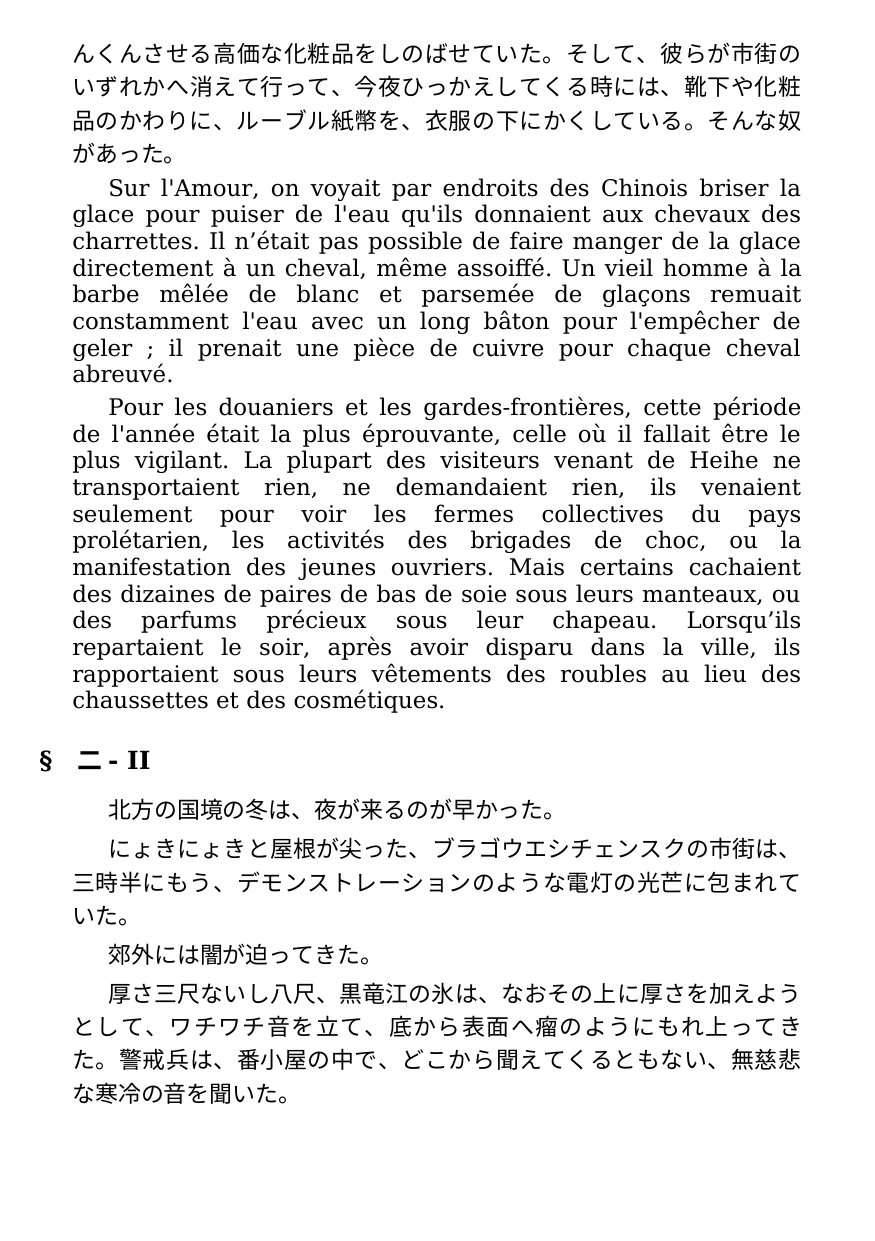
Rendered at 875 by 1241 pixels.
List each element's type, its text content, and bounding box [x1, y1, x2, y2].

text 郊外には闇が迫ってきた。 [72, 937, 802, 970]
text にょきにょきと屋根が尖った、ブラゴウエシチェンスクの市街は、三時半にもう、デモンストレーションのような電灯の光芒に包まれていた。 [72, 831, 802, 931]
text Pour les douaniers et les gardes-frontières, cette période de l'année était la plus éprouvante, celle où il fallait être le plus vigilant. La plupart des visiteurs venant de Heihe ne transportaient rien, ne demandaient rien, ils venaient seulement pour voir les fermes collectives du pays prolétarien, les activités des brigades de choc, ou la manifestation des jeunes ouvriers. Mais certains cachaient des dizaines de paires de bas de soie sous leurs manteaux, ou des parfums précieux sous leur chapeau. Lorsqu’ils repartaient le soir, après avoir disparu dans la ville, ils rapportaient sous leurs vêtements des roubles au lieu des chaussettes et des cosmétiques. [72, 394, 802, 714]
text 北方の国境の冬は、夜が来るのが早かった。 [72, 792, 802, 825]
text Sur l'Amour, on voyait par endroits des Chinois briser la glace pour puiser de l'eau qu'ils donnaient aux chevaux des charrettes. Il n’était pas possible de faire manger de la glace directement à un cheval, même assoiffé. Un vieil homme à la barbe mêlée de blanc et parsemée de glaçons remuait constamment l'eau avec un long bâton pour l'empêcher de geler ; il prenait une pièce de cuivre pour chaque cheval abreuvé. [72, 175, 802, 388]
text んくんさせる高価な化粧品をしのばせていた。そして、彼らが市街のいずれかへ消えて行って、今夜ひっかえしてくる時には、靴下や化粧品のかわりに、ルーブル紙幣を、衣服の下にかくしている。そんな奴があった。 [72, 36, 802, 169]
subtitle § 二 - II [36, 738, 838, 780]
text 厚さ三尺ないし八尺、黒竜江の氷は、なおその上に厚さを加えようとして、ワチワチ音を立て、底から表面へ瘤のようにもれ上ってきた。警戒兵は、番小屋の中で、どこから聞えてくるともない、無慈悲な寒冷の音を聞いた。 [72, 976, 802, 1109]
